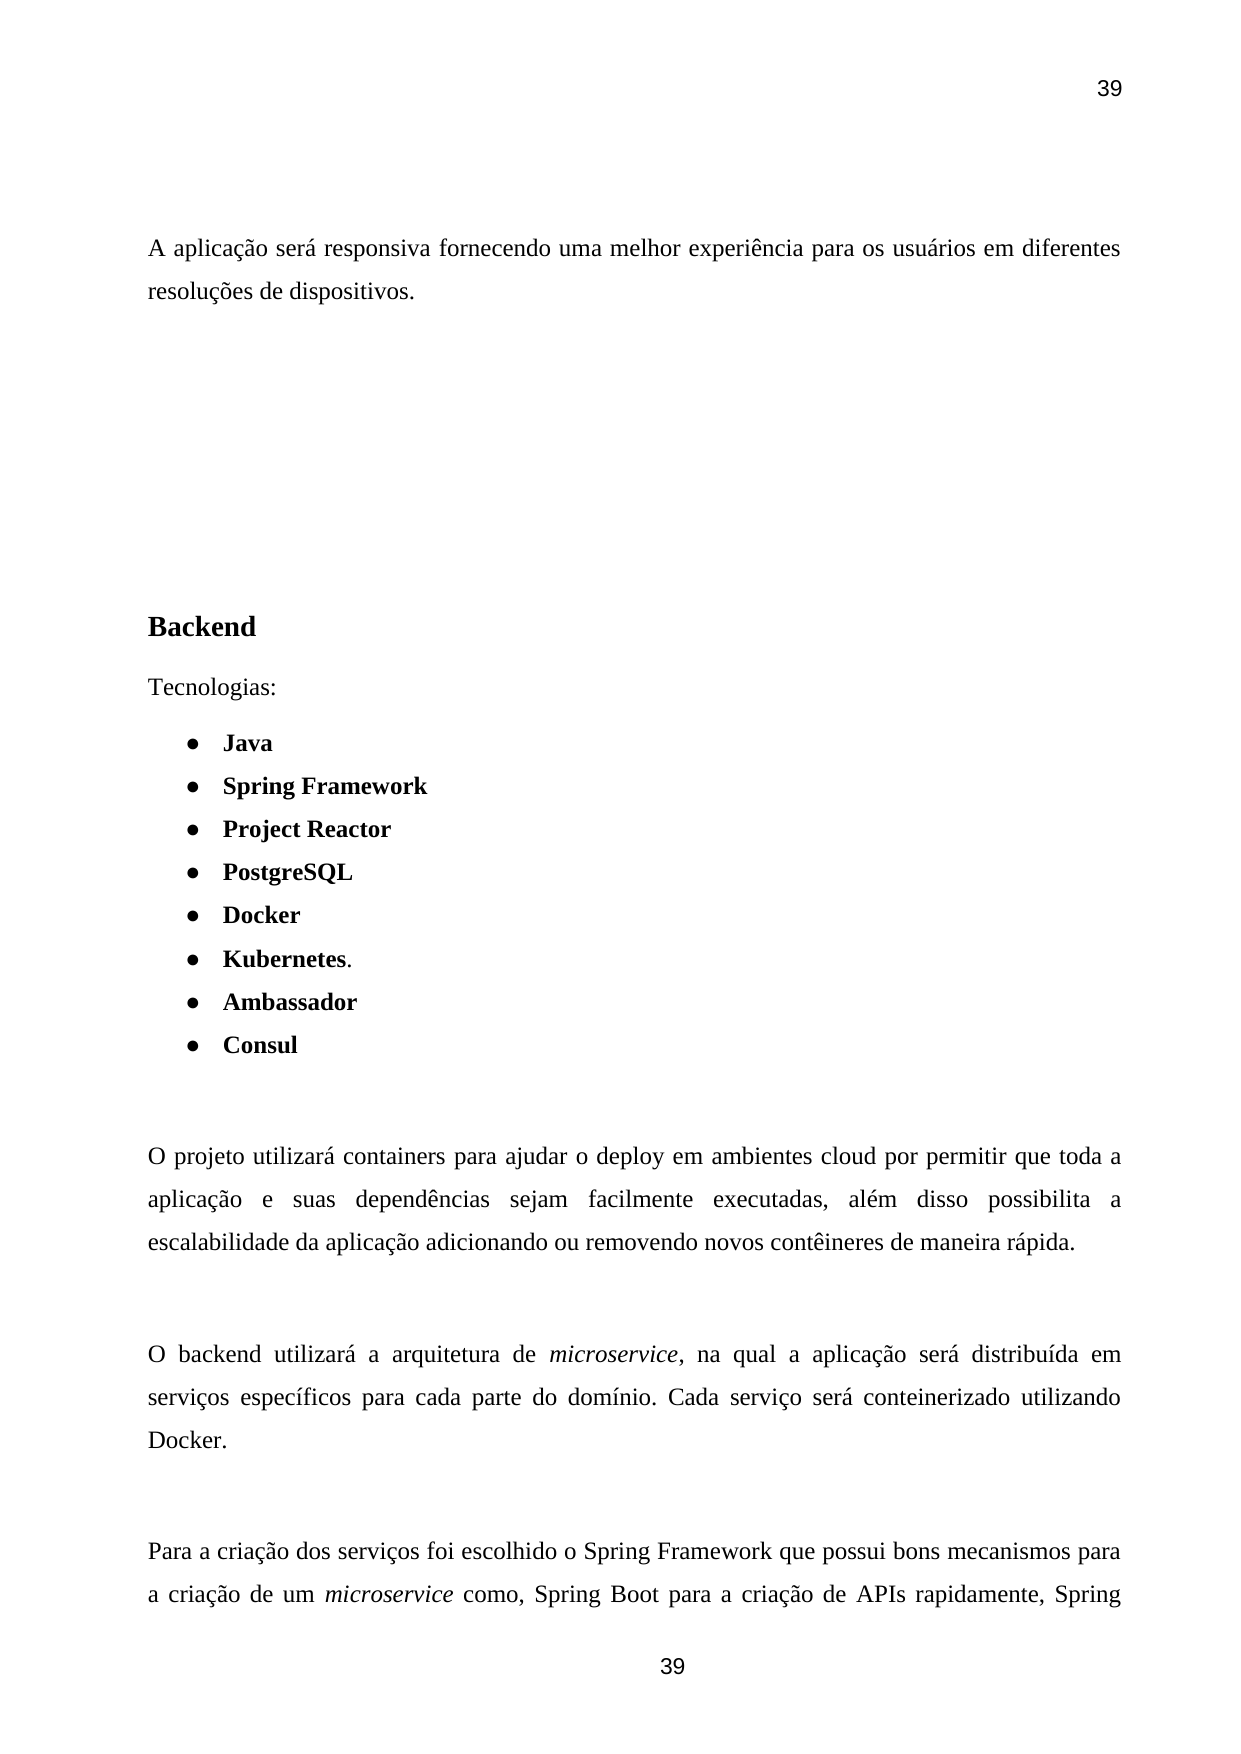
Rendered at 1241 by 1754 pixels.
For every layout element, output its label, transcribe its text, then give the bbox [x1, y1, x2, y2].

list Spring Framework [185, 771, 1122, 800]
list Docker [185, 901, 1122, 929]
list Kubernetes. [185, 944, 1122, 972]
text A aplicação será responsiva fornecendo uma melhor experiência para os usuários em diferentes resoluções de dispositivos. [148, 233, 1122, 304]
text Backend [148, 609, 1122, 643]
text O projeto utilizará containers para ajudar o deploy em ambientes cloud por permitir que toda a aplicação e suas dependências sejam facilmente executadas, além disso possibilita a escalabilidade da aplicação adicionando ou removendo novos contêineres de maneira rápida. [148, 1141, 1122, 1256]
text Para a criação dos serviços foi escolhido o Spring Framework que possui bons mecanismos para a criação de um microservice como, Spring Boot para a criação de APIs rapidamente, Spring [148, 1536, 1122, 1608]
list Project Reactor [185, 814, 1122, 843]
text O backend utilizará a arquitetura de microservice, na qual a aplicação será distribuída em serviços específicos para cada parte do domínio. Cada serviço será conteinerizado utilizando Docker. [148, 1339, 1122, 1454]
list PostgreSQL [185, 857, 1122, 886]
list Java [185, 728, 1122, 757]
list Ambassador [185, 987, 1122, 1016]
text Tecnologias: [148, 672, 1122, 701]
list Consul [185, 1030, 1122, 1059]
